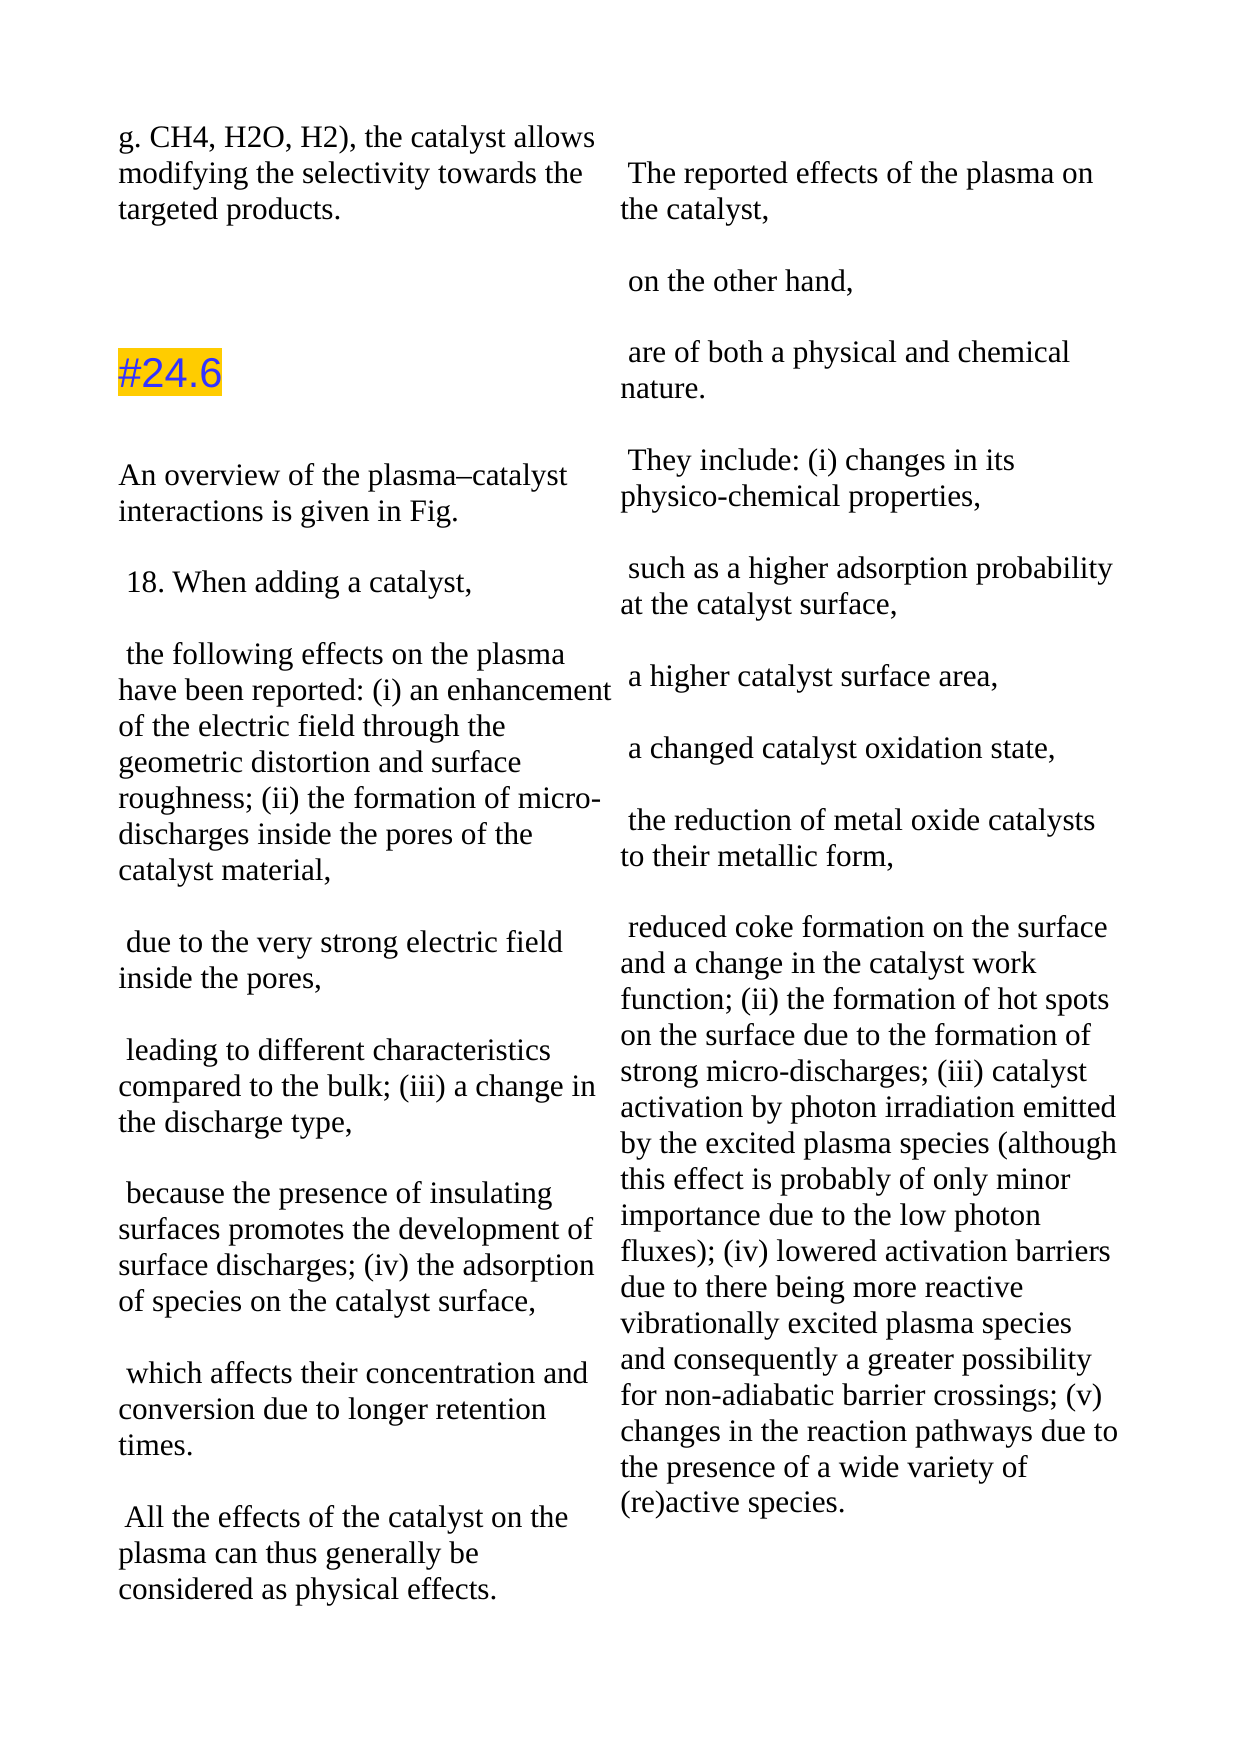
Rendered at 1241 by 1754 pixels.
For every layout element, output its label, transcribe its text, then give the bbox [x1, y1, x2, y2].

text on the other hand, [620, 262, 1122, 298]
text #24.6 [118, 348, 620, 396]
text because the presence of insulating surfaces promotes the development of surface discharges; (iv) the adsorption of species on the catalyst surface, [118, 1175, 620, 1318]
text leading to different characteristics compared to the bulk; (iii) a change in the discharge type, [118, 1031, 620, 1139]
text An overview of the plasma–catalyst interactions is given in Fig. [118, 456, 620, 528]
text the reduction of metal oxide catalysts to their metallic form, [620, 801, 1122, 873]
text due to the very strong electric field inside the pores, [118, 923, 620, 995]
text which affects their concentration and conversion due to longer retention times. [118, 1354, 620, 1462]
text 18. When adding a catalyst, [118, 564, 620, 600]
text The reported effects of the plasma on the catalyst, [620, 154, 1122, 226]
text They include: (i) changes in its physico-chemical properties, [620, 442, 1122, 513]
text the following effects on the plasma have been reported: (i) an enhancement of the electric field through the geometric distortion and surface roughness; (ii) the formation of micro-discharges inside the pores of the catalyst material, [118, 636, 620, 887]
text All the effects of the catalyst on the plasma can thus generally be considered as physical effects. [118, 1498, 620, 1606]
text are of both a physical and chemical nature. [620, 334, 1122, 406]
text such as a higher adsorption probability at the catalyst surface, [620, 549, 1122, 621]
text reduced coke formation on the surface and a change in the catalyst work function; (ii) the formation of hot spots on the surface due to the formation of strong micro-discharges; (iii) catalyst activation by photon irradiation emitted by the excited plasma species (although this effect is probably of only minor importance due to the low photon fluxes); (iv) lowered activation barriers due to there being more reactive vibrationally excited plasma species and consequently a greater possibility for non-adiabatic barrier crossings; (v) changes in the reaction pathways due to the presence of a wide variety of (re)active species. [620, 909, 1122, 1520]
text a changed catalyst oxidation state, [620, 729, 1122, 765]
text g. CH4, H2O, H2), the catalyst allows modifying the selectivity towards the targeted products. [118, 118, 620, 226]
text a higher catalyst surface area, [620, 657, 1122, 693]
